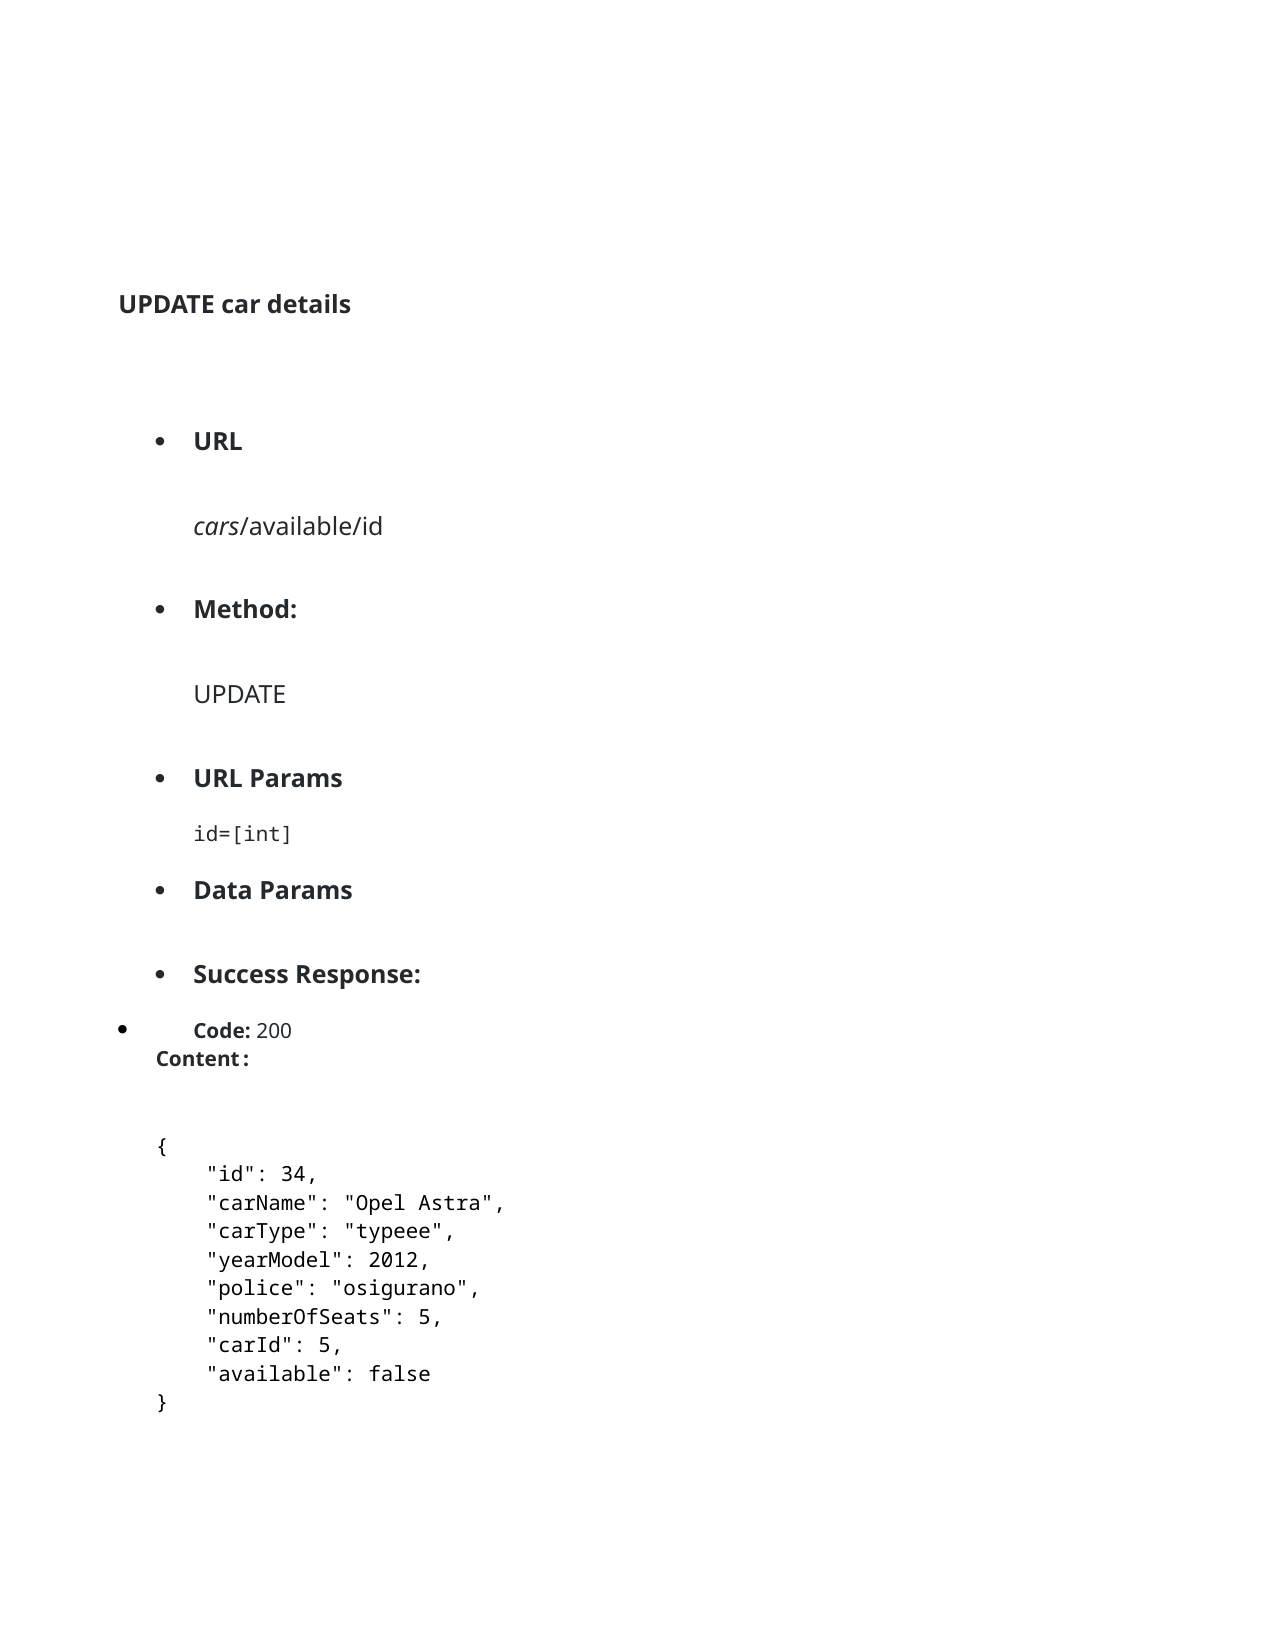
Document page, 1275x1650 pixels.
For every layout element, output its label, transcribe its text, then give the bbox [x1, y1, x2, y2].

text cars/available/id [193, 508, 1157, 542]
list Success Response: [156, 957, 1157, 991]
list Code: 200 Content: [118, 1016, 1157, 1073]
text UPDATE [193, 676, 1157, 710]
list URL [156, 424, 1157, 458]
list Data Params [156, 873, 1157, 907]
list URL Params [156, 760, 1157, 794]
list Method: [156, 592, 1157, 626]
text id=[int] [156, 819, 1157, 848]
text UPDATE car details [118, 286, 1157, 320]
text { "id": 34, "carName": "Opel Astra", "carType": "typeee", "yearModel": 2012, "police": "osigurano", "numberOfSeats": 5, "carId": 5, "available": false } [156, 1131, 1157, 1416]
